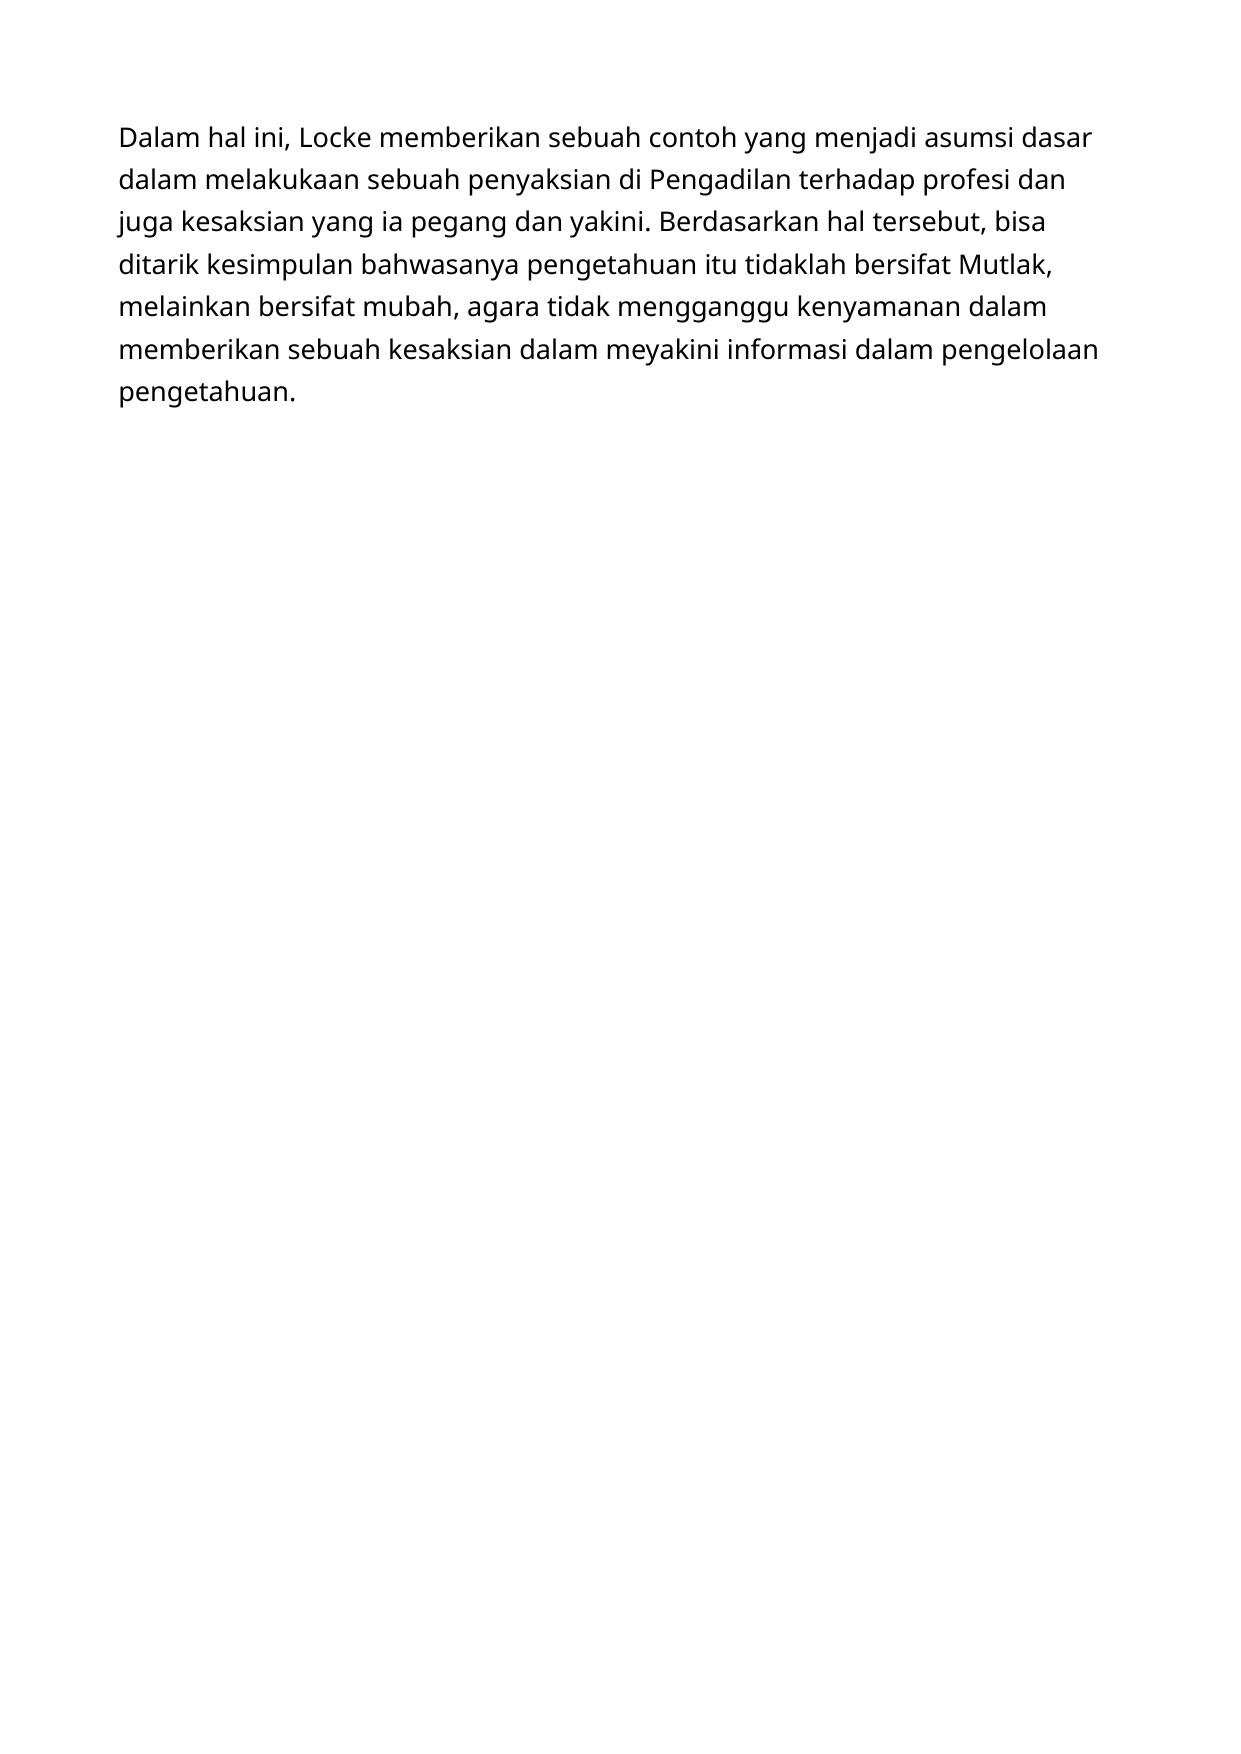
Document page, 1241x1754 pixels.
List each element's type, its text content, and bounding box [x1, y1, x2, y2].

text Dalam hal ini, Locke memberikan sebuah contoh yang menjadi asumsi dasar dalam melakukaan sebuah penyaksian di Pengadilan terhadap profesi dan juga kesaksian yang ia pegang dan yakini. Berdasarkan hal tersebut, bisa ditarik kesimpulan bahwasanya pengetahuan itu tidaklah bersifat Mutlak, melainkan bersifat mubah, agara tidak mengganggu kenyamanan dalam memberikan sebuah kesaksian dalam meyakini informasi dalam pengelolaan pengetahuan. [118, 118, 1122, 409]
